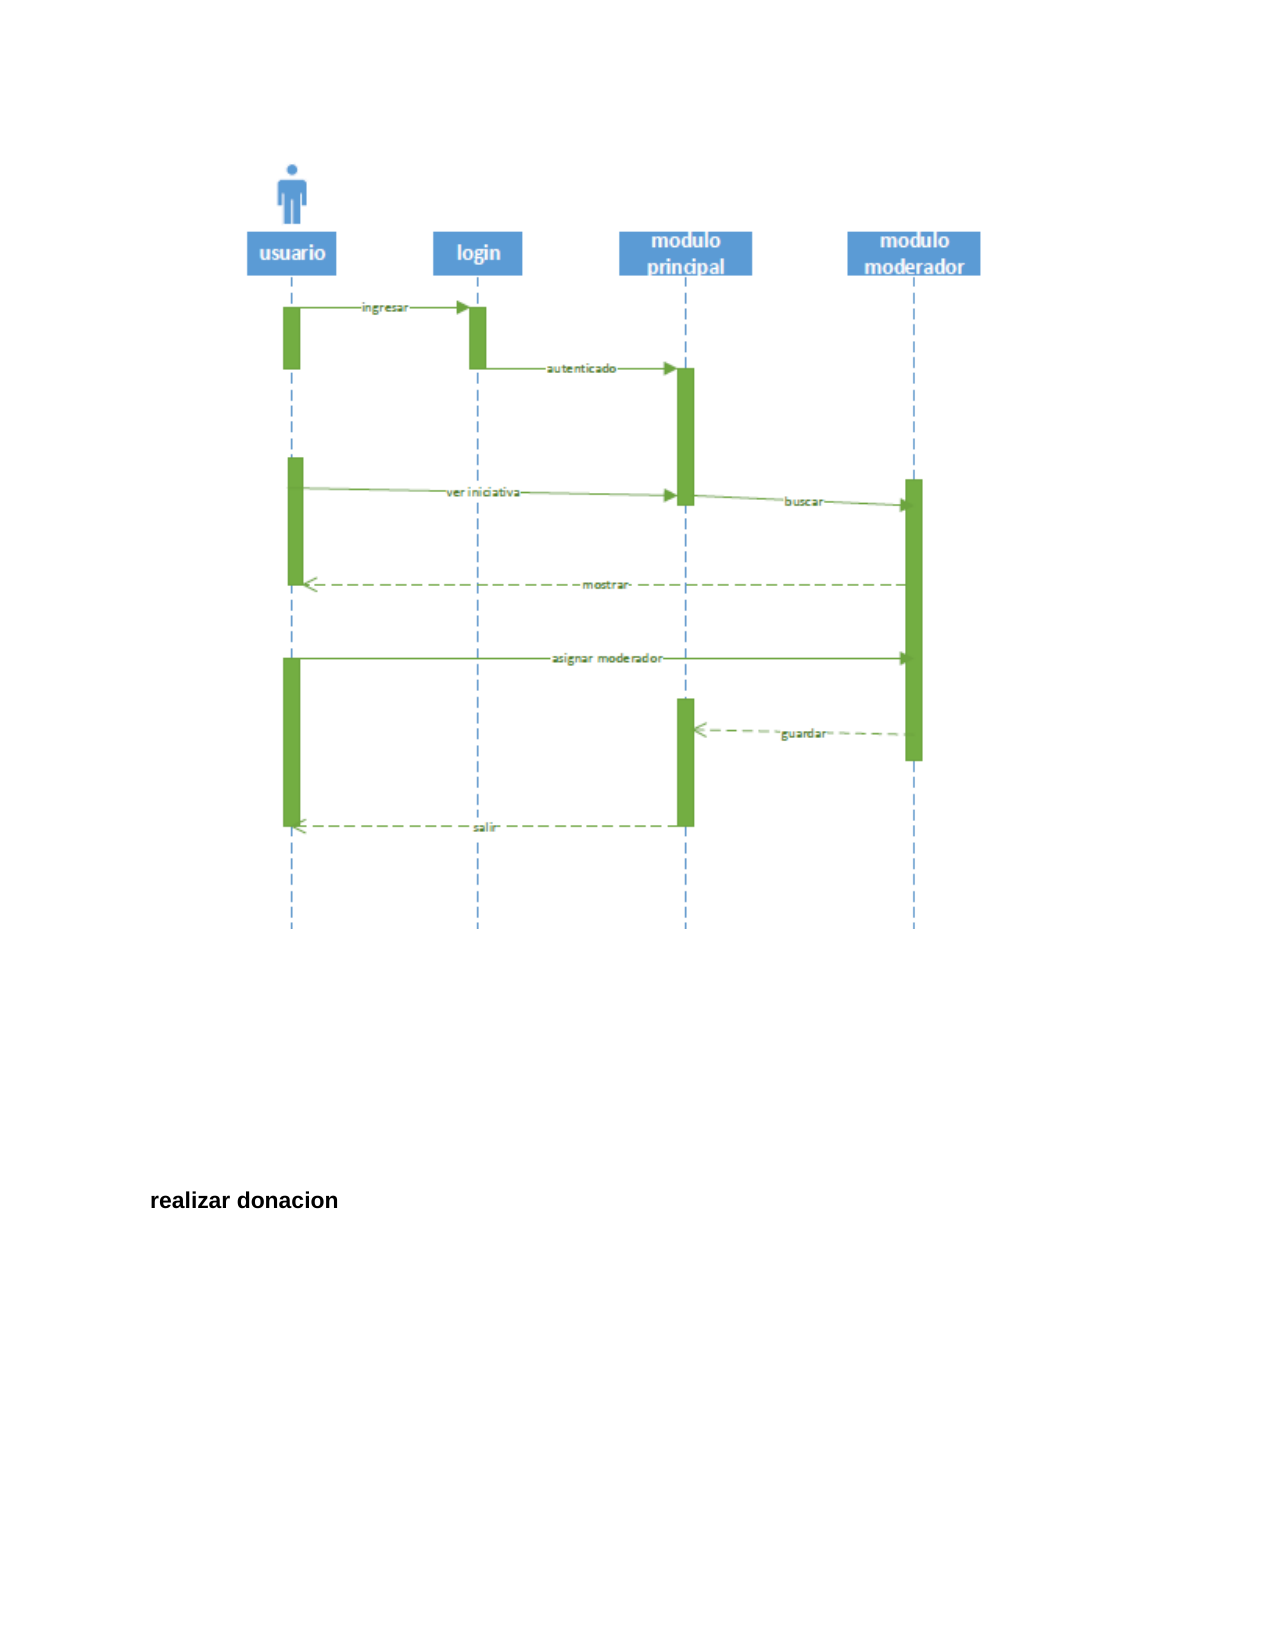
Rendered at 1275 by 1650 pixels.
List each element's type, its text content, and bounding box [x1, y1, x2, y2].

picture [188, 150, 1087, 929]
text realizar donacion [150, 1187, 1125, 1213]
